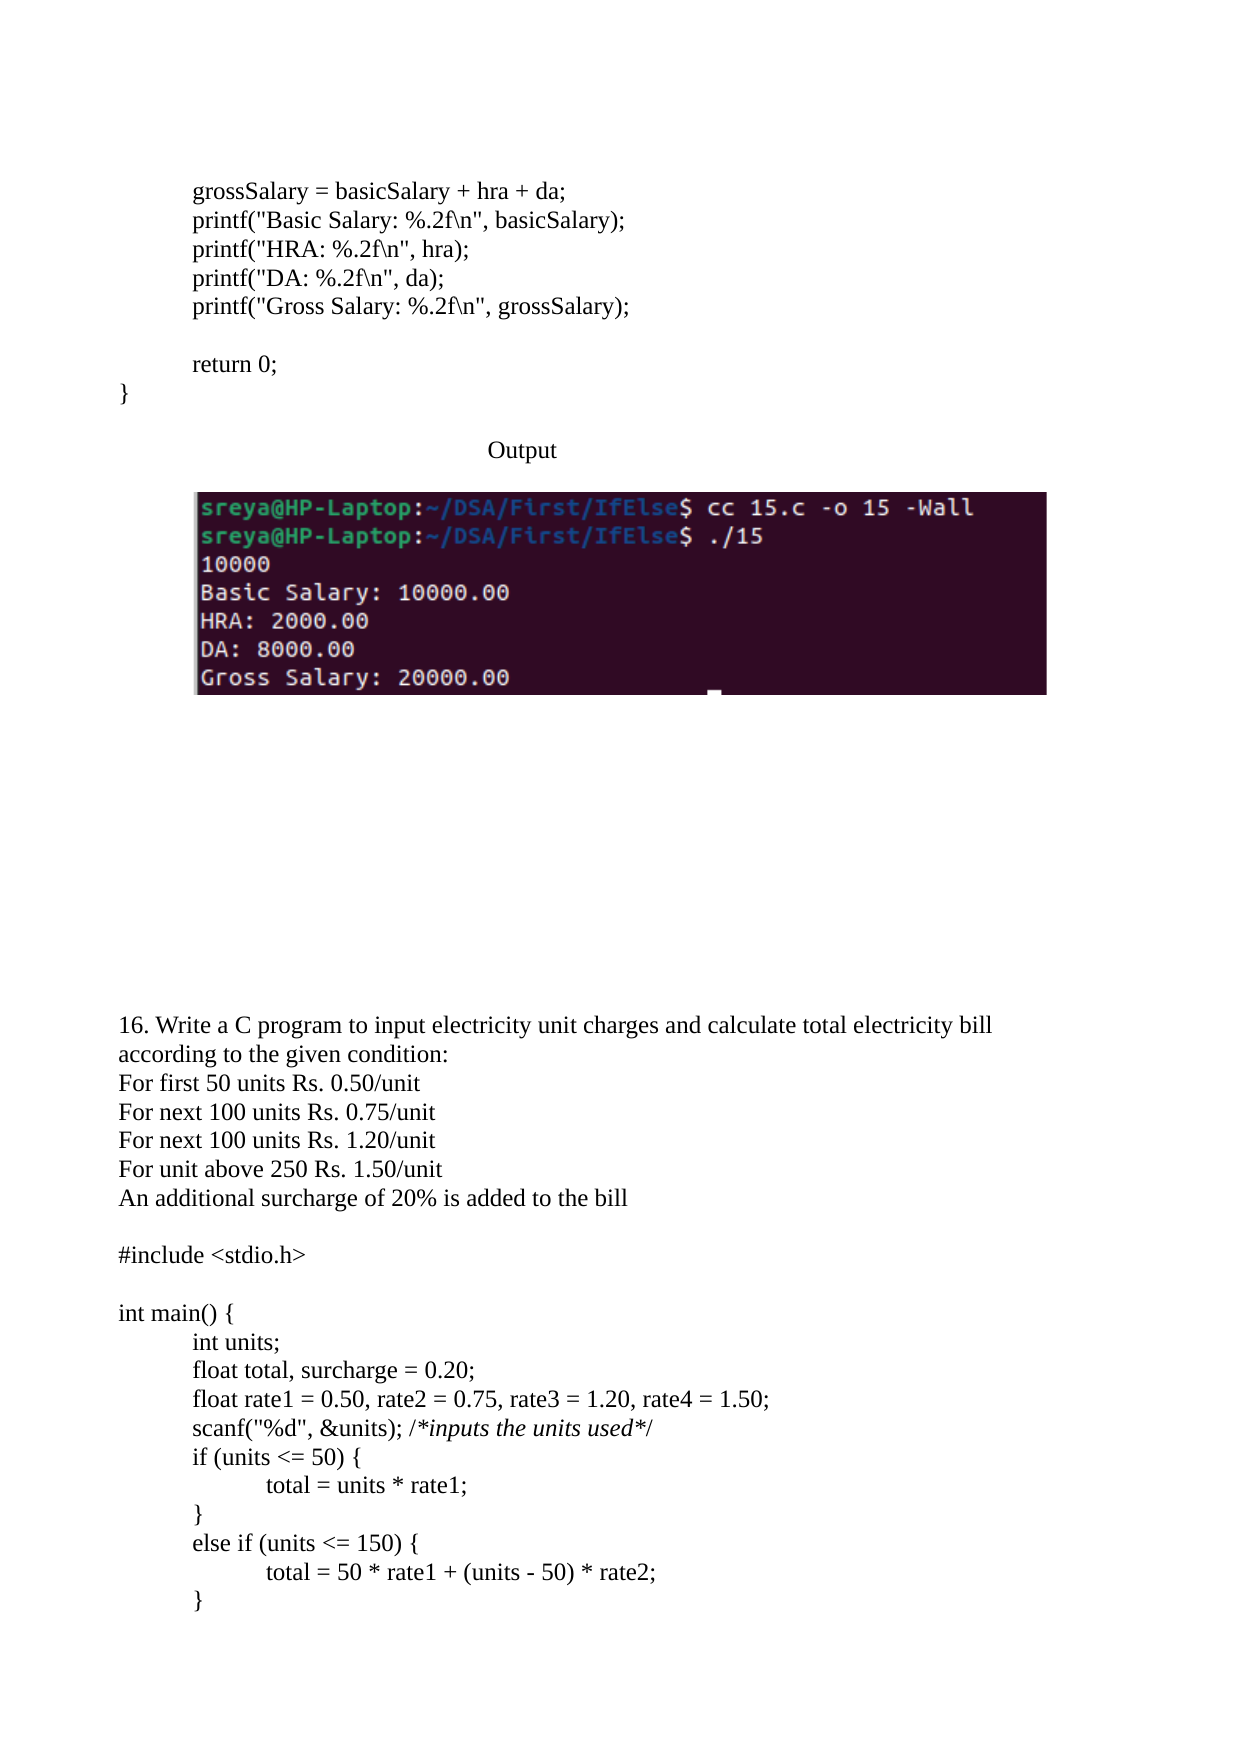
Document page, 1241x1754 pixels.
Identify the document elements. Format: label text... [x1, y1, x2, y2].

text } [118, 1585, 1122, 1614]
text For next 100 units Rs. 1.20/unit [118, 1125, 1122, 1154]
text 16. Write a C program to input electricity unit charges and calculate total electricity bill [118, 1010, 1122, 1039]
text } [118, 1499, 1122, 1528]
text For unit above 250 Rs. 1.50/unit [118, 1154, 1122, 1183]
text printf("Basic Salary: %.2f\n", basicSalary); [118, 205, 1122, 234]
text according to the given condition: [118, 1039, 1122, 1068]
text grossSalary = basicSalary + hra + da; [118, 176, 1122, 205]
text float total, surcharge = 0.20; [118, 1355, 1122, 1384]
picture [193, 492, 1047, 695]
text An additional surcharge of 20% is added to the bill #include <stdio.h> [118, 1183, 1122, 1269]
text else if (units <= 150) { [118, 1528, 1122, 1557]
text For first 50 units Rs. 0.50/unit [118, 1068, 1122, 1097]
text printf("HRA: %.2f\n", hra); [118, 234, 1122, 263]
text float rate1 = 0.50, rate2 = 0.75, rate3 = 1.20, rate4 = 1.50; [118, 1384, 1122, 1413]
text return 0; [118, 349, 1122, 378]
text total = units * rate1; [118, 1470, 1122, 1499]
text total = 50 * rate1 + (units - 50) * rate2; [118, 1557, 1122, 1585]
text scanf("%d", &units); /*inputs the units used*/ [118, 1413, 1122, 1442]
text } [118, 378, 1122, 406]
text int main() { [118, 1298, 1122, 1327]
text Output [118, 435, 1122, 464]
text printf("Gross Salary: %.2f\n", grossSalary); [118, 291, 1122, 320]
text int units; [118, 1327, 1122, 1355]
text printf("DA: %.2f\n", da); [118, 263, 1122, 291]
text if (units <= 50) { [118, 1442, 1122, 1470]
text For next 100 units Rs. 0.75/unit [118, 1097, 1122, 1125]
